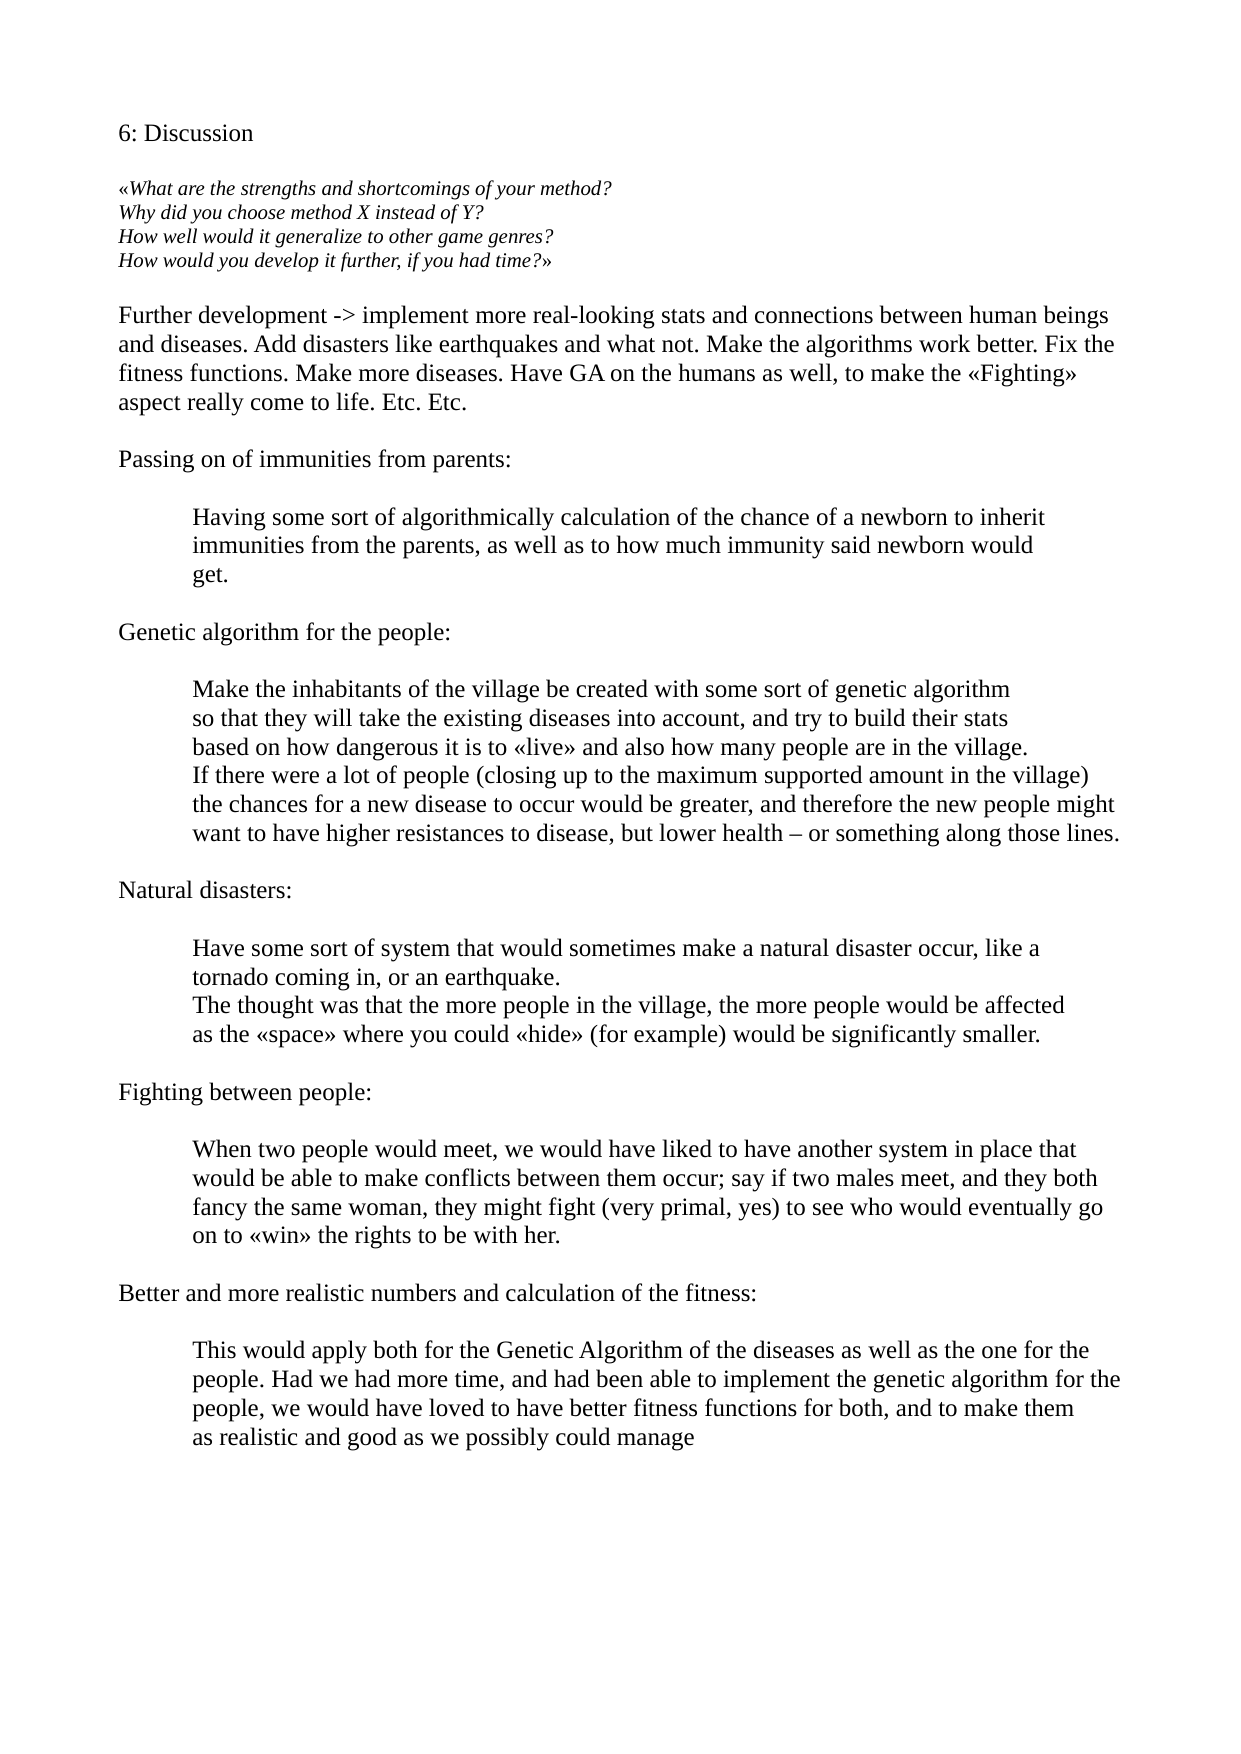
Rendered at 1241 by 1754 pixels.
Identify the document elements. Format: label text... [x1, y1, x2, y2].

text Why did you choose method X instead of Y? [118, 200, 1122, 224]
text based on how dangerous it is to «live» and also how many people are in the village. [118, 732, 1122, 761]
text as the «space» where you could «hide» (for example) would be significantly smaller. [118, 1019, 1122, 1048]
text This would apply both for the Genetic Algorithm of the diseases as well as the one for the [118, 1336, 1122, 1364]
text would be able to make conflicts between them occur; say if two males meet, and they both [118, 1163, 1122, 1192]
text Further development -> implement more real-looking stats and connections between human beings and diseases. Add disasters like earthquakes and what not. Make the algorithms work better. Fix the fitness functions. Make more diseases. Have GA on the humans as well, to make the «Fighting» aspect really come to life. Etc. Etc. [118, 301, 1122, 416]
text The thought was that the more people in the village, the more people would be affected [118, 991, 1122, 1019]
text want to have higher resistances to disease, but lower health – or something along those lines. [118, 818, 1122, 847]
text Having some sort of algorithmically calculation of the chance of a newborn to inherit [118, 502, 1122, 531]
text fancy the same woman, they might fight (very primal, yes) to see who would eventually go [118, 1192, 1122, 1221]
text Genetic algorithm for the people: [118, 617, 1122, 646]
text Make the inhabitants of the village be created with some sort of genetic algorithm [118, 674, 1122, 703]
text so that they will take the existing diseases into account, and try to build their stats [118, 703, 1122, 732]
text people, we would have loved to have better fitness functions for both, and to make them [118, 1393, 1122, 1422]
text tornado coming in, or an earthquake. [118, 962, 1122, 991]
text the chances for a new disease to occur would be greater, and therefore the new people might [118, 789, 1122, 818]
text When two people would meet, we would have liked to have another system in place that [118, 1134, 1122, 1163]
text How well would it generalize to other game genres? [118, 224, 1122, 248]
text How would you develop it further, if you had time?» [118, 248, 1122, 272]
text Natural disasters: [118, 876, 1122, 904]
text as realistic and good as we possibly could manage [118, 1422, 1122, 1451]
text Have some sort of system that would sometimes make a natural disaster occur, like a [118, 933, 1122, 962]
text Passing on of immunities from parents: [118, 444, 1122, 473]
text on to «win» the rights to be with her. [118, 1221, 1122, 1249]
text immunities from the parents, as well as to how much immunity said newborn would [118, 531, 1122, 559]
text Fighting between people: [118, 1077, 1122, 1106]
text get. [118, 559, 1122, 588]
text «What are the strengths and shortcomings of your method? [118, 176, 1122, 200]
text people. Had we had more time, and had been able to implement the genetic algorithm for the [118, 1364, 1122, 1393]
text 6: Discussion [118, 118, 1122, 147]
text If there were a lot of people (closing up to the maximum supported amount in the village) [118, 761, 1122, 789]
text Better and more realistic numbers and calculation of the fitness: [118, 1278, 1122, 1307]
